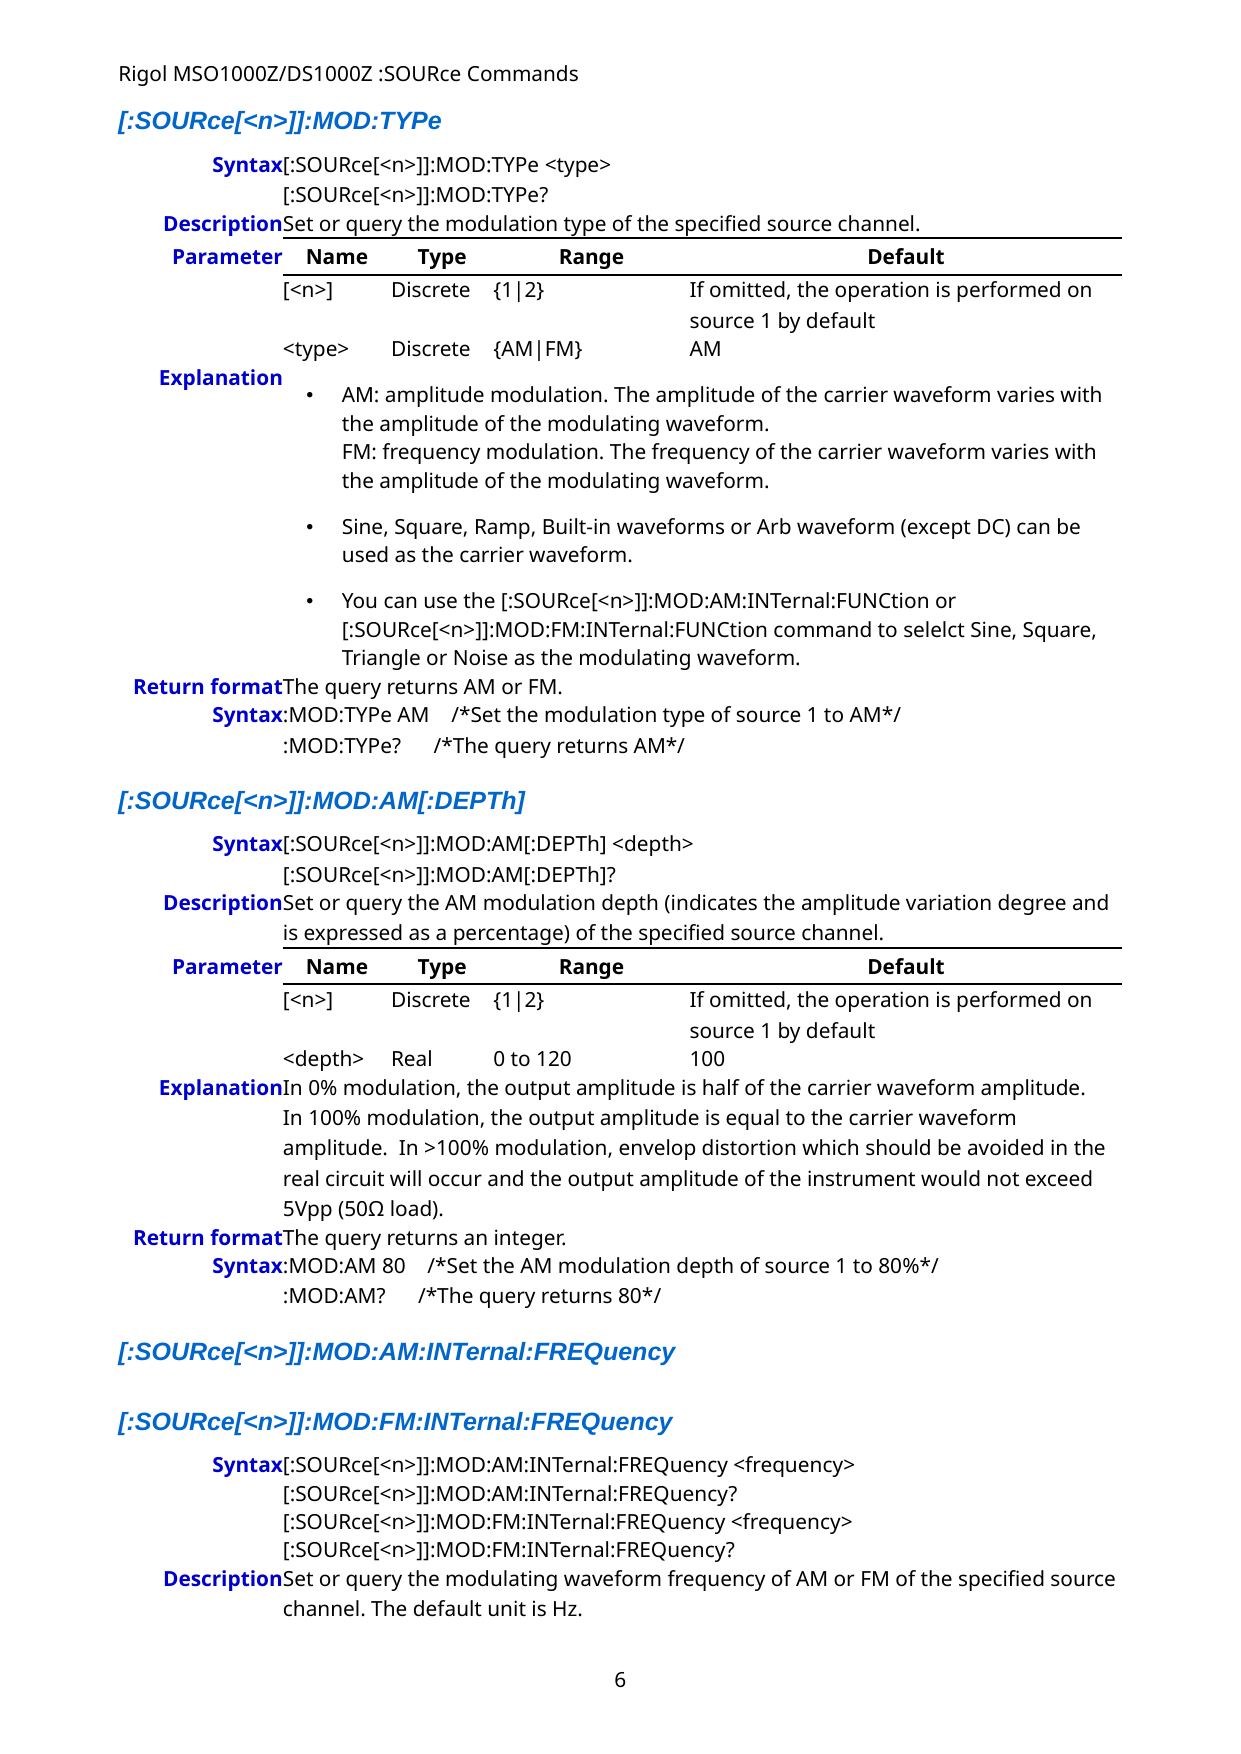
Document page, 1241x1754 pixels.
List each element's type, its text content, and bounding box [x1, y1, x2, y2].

subtitle [:SOURce[<n>]]:MOD:TYPe [118, 106, 1122, 135]
table_cell If omitted, the operation is performed on source 1 by default [689, 276, 1122, 334]
table_cell <depth> [283, 1044, 391, 1073]
table_cell :MOD:AM 80 /*Set the AM modulation depth of source 1 to 80%*/ :MOD:AM? /*The query returns 80*/ [283, 1251, 1122, 1310]
table_cell :MOD:TYPe AM /*Set the modulation type of source 1 to AM*/ :MOD:TYPe? /*The query returns AM*/ [283, 700, 1122, 759]
table_cell [<n>] [283, 276, 391, 334]
subtitle [:SOURce[<n>]]:MOD:FM:INTernal:FREQuency [118, 1407, 1122, 1436]
table_cell Syntax [118, 1251, 283, 1310]
table_header [:SOURce[<n>]]:MOD:TYPe <type> [:SOURce[<n>]]:MOD:TYPe? [283, 150, 1122, 209]
table_cell [118, 1044, 283, 1073]
table_cell 100 [689, 1044, 1122, 1073]
table_cell 0 to 120 [493, 1044, 689, 1073]
table_cell The query returns an integer. [283, 1223, 1122, 1251]
subtitle [:SOURce[<n>]]:MOD:AM:INTernal:FREQuency [118, 1337, 1122, 1365]
table_cell {1|2} [493, 985, 689, 1044]
table_cell [118, 334, 283, 363]
table_cell Description [118, 209, 283, 237]
table_cell Set or query the modulation type of the specified source channel. [283, 209, 1122, 237]
table_cell Parameter [118, 947, 283, 983]
table_cell Range [493, 239, 689, 273]
table_cell Explanation [118, 363, 283, 672]
table_cell Return format [118, 1223, 283, 1251]
table_header Syntax [118, 829, 283, 888]
table_cell Default [689, 239, 1122, 273]
table_cell AM: amplitude modulation. The amplitude of the carrier waveform varies with the amplitude of the modulating waveform. FM: frequency modulation. The frequency of the carrier waveform varies with the amplitude of the modulating waveform. Sine, Square, Ramp, Built-in waveforms or Arb waveform (except DC) can be used as the carrier waveform. You can use the [:SOURce[<n>]]:MOD:AM:INTernal:FUNCtion or [:SOURce[<n>]]:MOD:FM:INTernal:FUNCtion command to selelct Sine, Square, Triangle or Noise as the modulating waveform. [283, 363, 1122, 672]
table_cell Parameter [118, 237, 283, 273]
table_cell Name [283, 239, 391, 273]
table_cell Description [118, 1564, 283, 1623]
table_cell Name [283, 949, 391, 983]
table_cell Set or query the AM modulation depth (indicates the amplitude variation degree and is expressed as a percentage) of the specified source channel. [283, 888, 1122, 947]
table_cell Discrete [391, 334, 493, 363]
table_cell Type [391, 239, 493, 273]
table_cell Range [493, 949, 689, 983]
table_cell Return format [118, 672, 283, 700]
table_cell Type [391, 949, 493, 983]
table_cell Discrete [391, 985, 493, 1044]
table_cell AM [689, 334, 1122, 363]
table_cell Set or query the modulating waveform frequency of AM or FM of the specified source channel. The default unit is Hz. [283, 1564, 1122, 1623]
table_header [:SOURce[<n>]]:MOD:AM[:DEPTh] <depth> [:SOURce[<n>]]:MOD:AM[:DEPTh]? [283, 829, 1122, 888]
table_cell {1|2} [493, 276, 689, 334]
table_header [:SOURce[<n>]]:MOD:AM:INTernal:FREQuency <frequency> [:SOURce[<n>]]:MOD:AM:INTernal:FREQuency? [:SOURce[<n>]]:MOD:FM:INTernal:FREQuency <frequency> [:SOURce[<n>]]:MOD:FM:INTernal:FREQuency? [283, 1450, 1122, 1564]
table_cell Discrete [391, 276, 493, 334]
table_cell [118, 983, 283, 1044]
table_cell Default [689, 949, 1122, 983]
table_cell [<n>] [283, 985, 391, 1044]
table_header Syntax [118, 1450, 283, 1564]
table_cell Explanation [118, 1073, 283, 1223]
table_cell Description [118, 888, 283, 947]
table_cell {AM|FM} [493, 334, 689, 363]
table_cell Syntax [118, 700, 283, 759]
subtitle [:SOURce[<n>]]:MOD:AM[:DEPTh] [118, 786, 1122, 814]
table_cell [118, 274, 283, 334]
table_cell <type> [283, 334, 391, 363]
table_cell Real [391, 1044, 493, 1073]
table_cell In 0% modulation, the output amplitude is half of the carrier waveform amplitude. In 100% modulation, the output amplitude is equal to the carrier waveform amplitude. In >100% modulation, envelop distortion which should be avoided in the real circuit will occur and the output amplitude of the instrument would not exceed 5Vpp (50Ω load). [283, 1073, 1122, 1223]
table_cell If omitted, the operation is performed on source 1 by default [689, 985, 1122, 1044]
table_cell The query returns AM or FM. [283, 672, 1122, 700]
table_header Syntax [118, 150, 283, 209]
